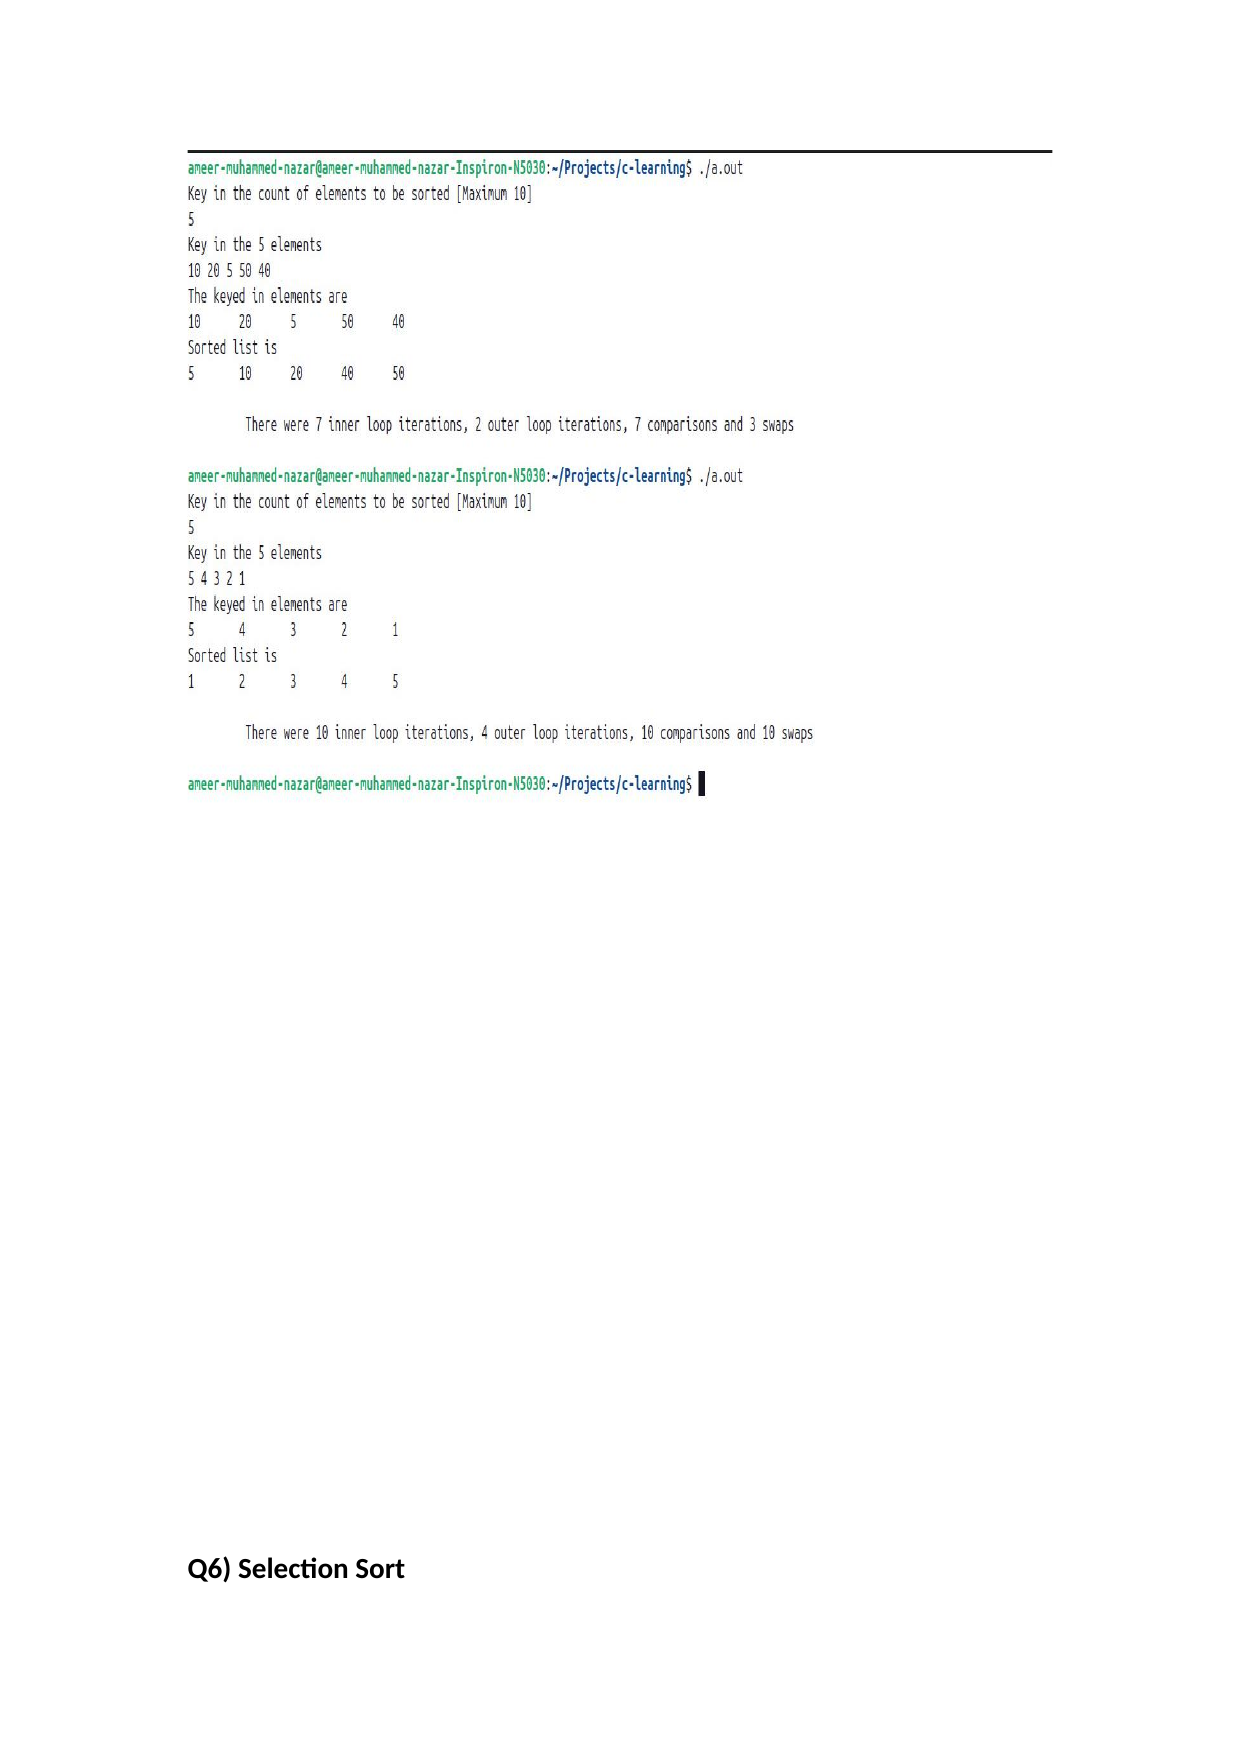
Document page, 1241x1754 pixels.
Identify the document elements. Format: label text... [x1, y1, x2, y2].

text Q6) Selection Sort [187, 1550, 1053, 1585]
picture [187, 150, 1053, 889]
